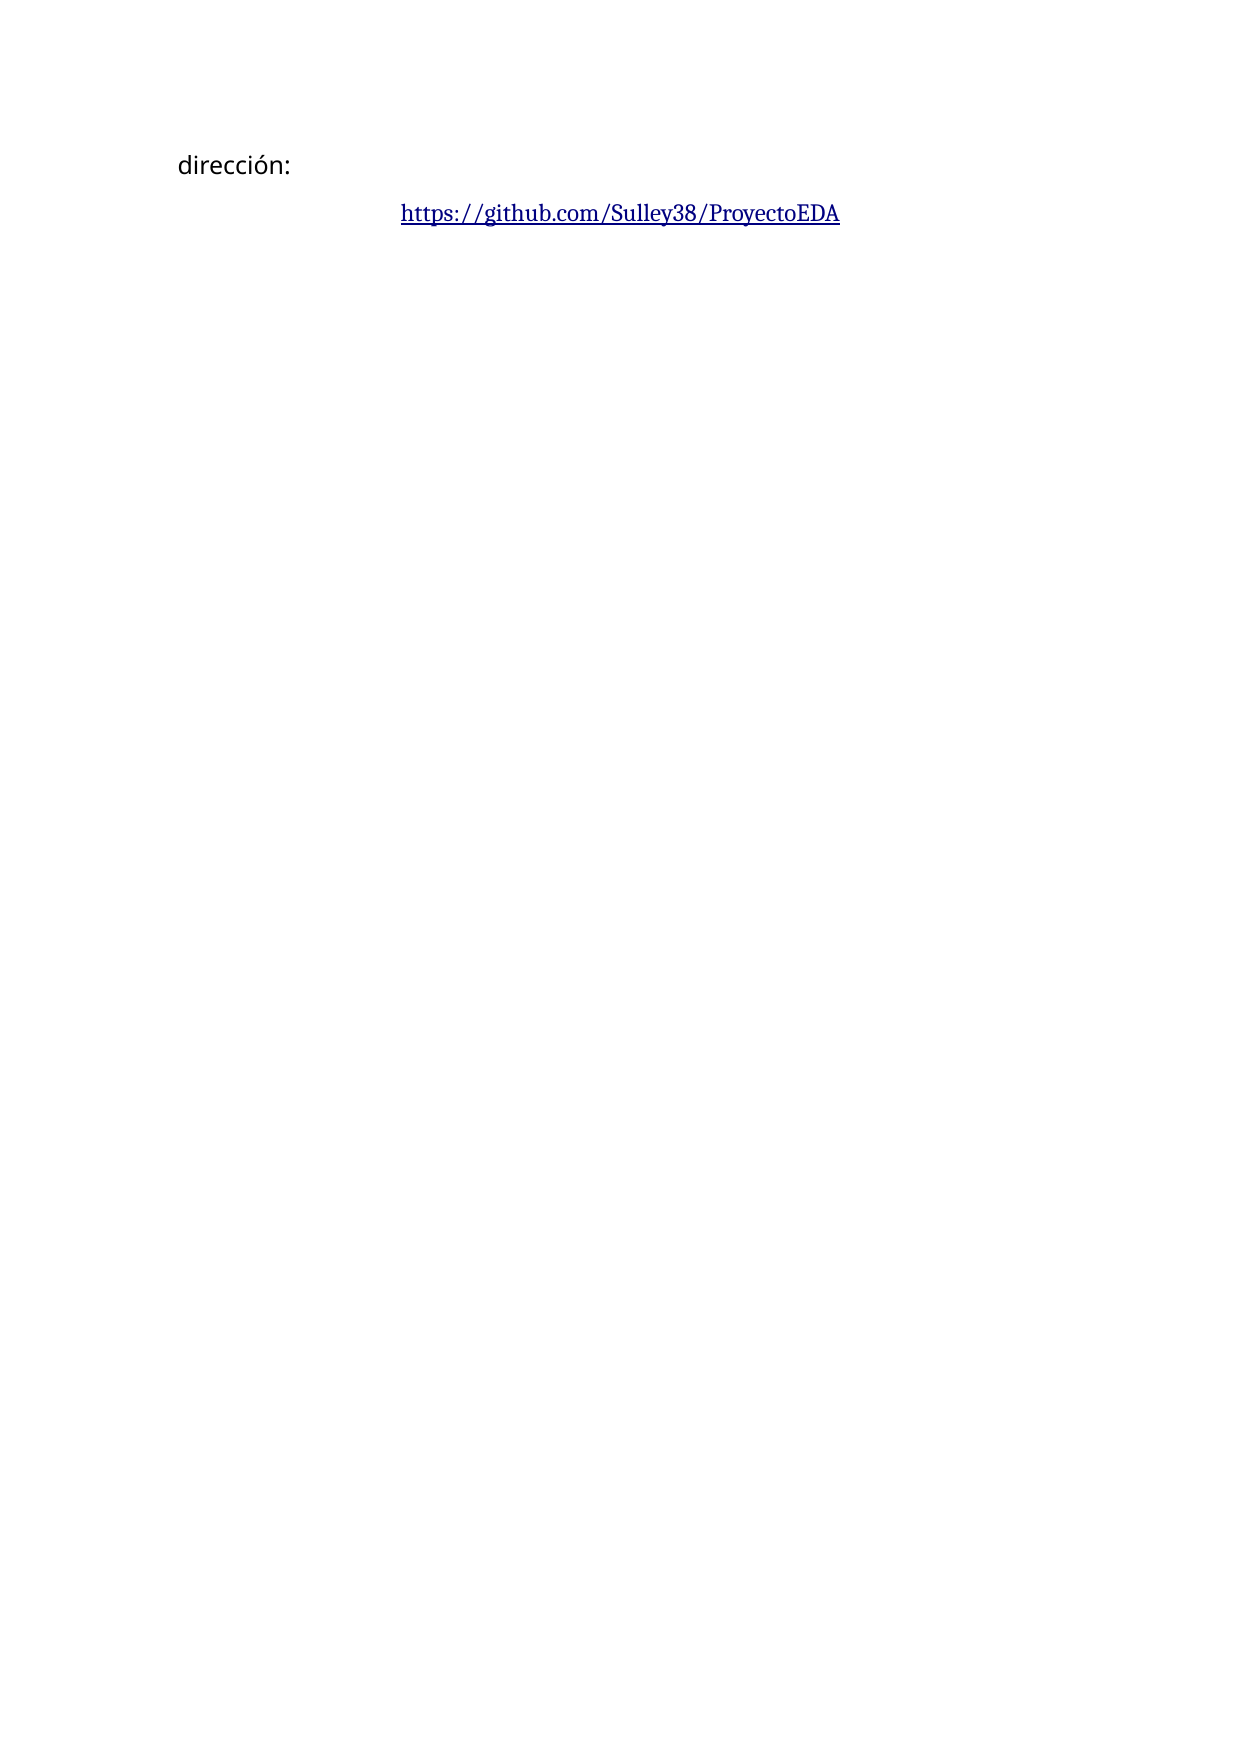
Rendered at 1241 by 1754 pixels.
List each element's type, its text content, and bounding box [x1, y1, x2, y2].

text dirección: [177, 148, 1063, 182]
text https://github.com/Sulley38/ProyectoEDA [177, 199, 1063, 227]
